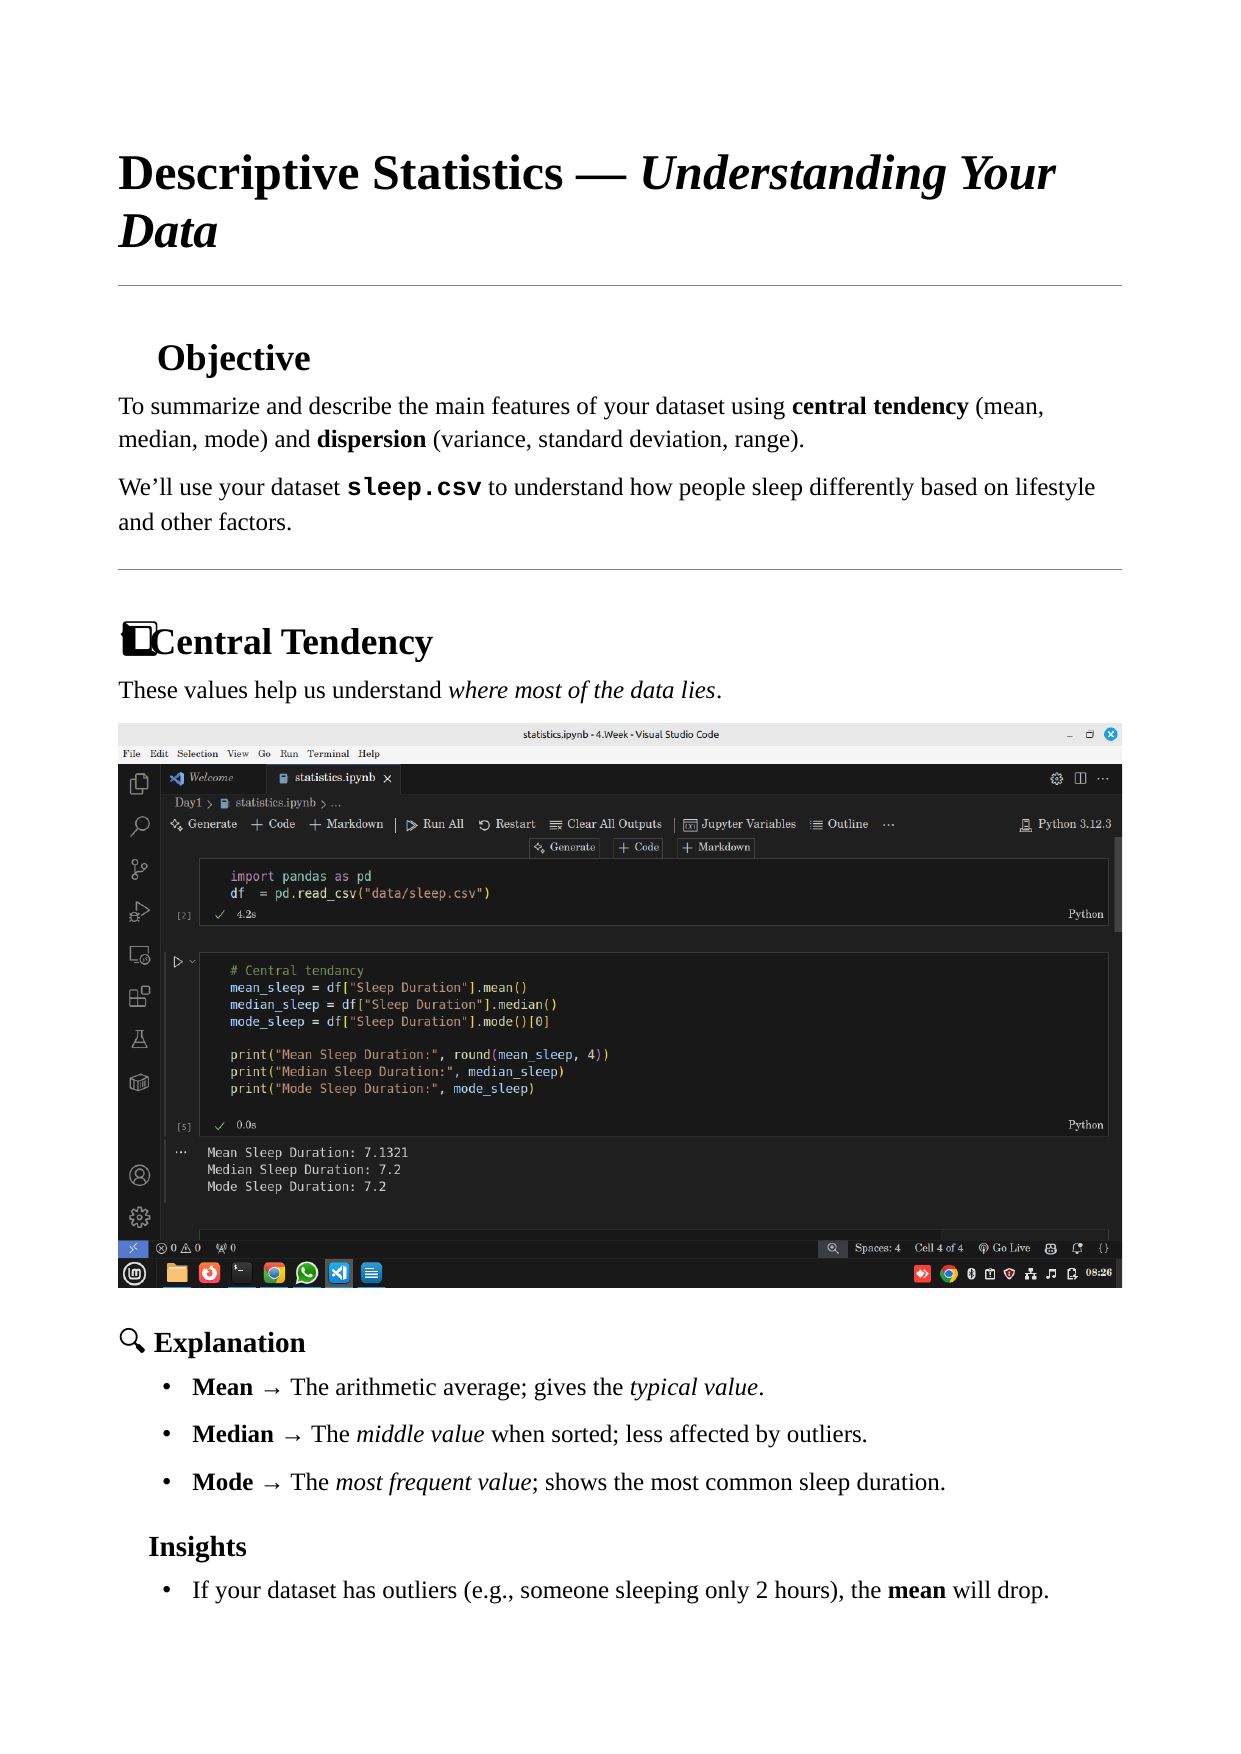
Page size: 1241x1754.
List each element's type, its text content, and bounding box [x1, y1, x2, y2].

list Median → The middle value when sorted; less affected by outliers. [162, 1419, 1122, 1448]
text We’ll use your dataset sleep.csv to understand how people sleep differently based on lifestyle and other factors. [118, 472, 1122, 536]
subtitle 🔍 Explanation [118, 1326, 1122, 1359]
text These values help us understand where most of the data lies. [118, 675, 1122, 704]
subtitle 1️⃣ Central Tendency [118, 620, 1122, 663]
list Mode → The most frequent value; shows the most common sleep duration. [162, 1467, 1122, 1496]
text To summarize and describe the main features of your dataset using central tendency (mean, median, mode) and dispersion (variance, standard deviation, range). [118, 391, 1122, 453]
list If your dataset has outliers (e.g., someone sleeping only 2 hours), the mean will drop. [162, 1575, 1122, 1604]
picture [118, 723, 1123, 1288]
subtitle 🎯 Objective [118, 336, 1122, 379]
subtitle Descriptive Statistics — Understanding Your Data [118, 143, 1122, 258]
list Mean → The arithmetic average; gives the typical value. [162, 1372, 1122, 1400]
subtitle 💡 Insights [118, 1529, 1122, 1563]
